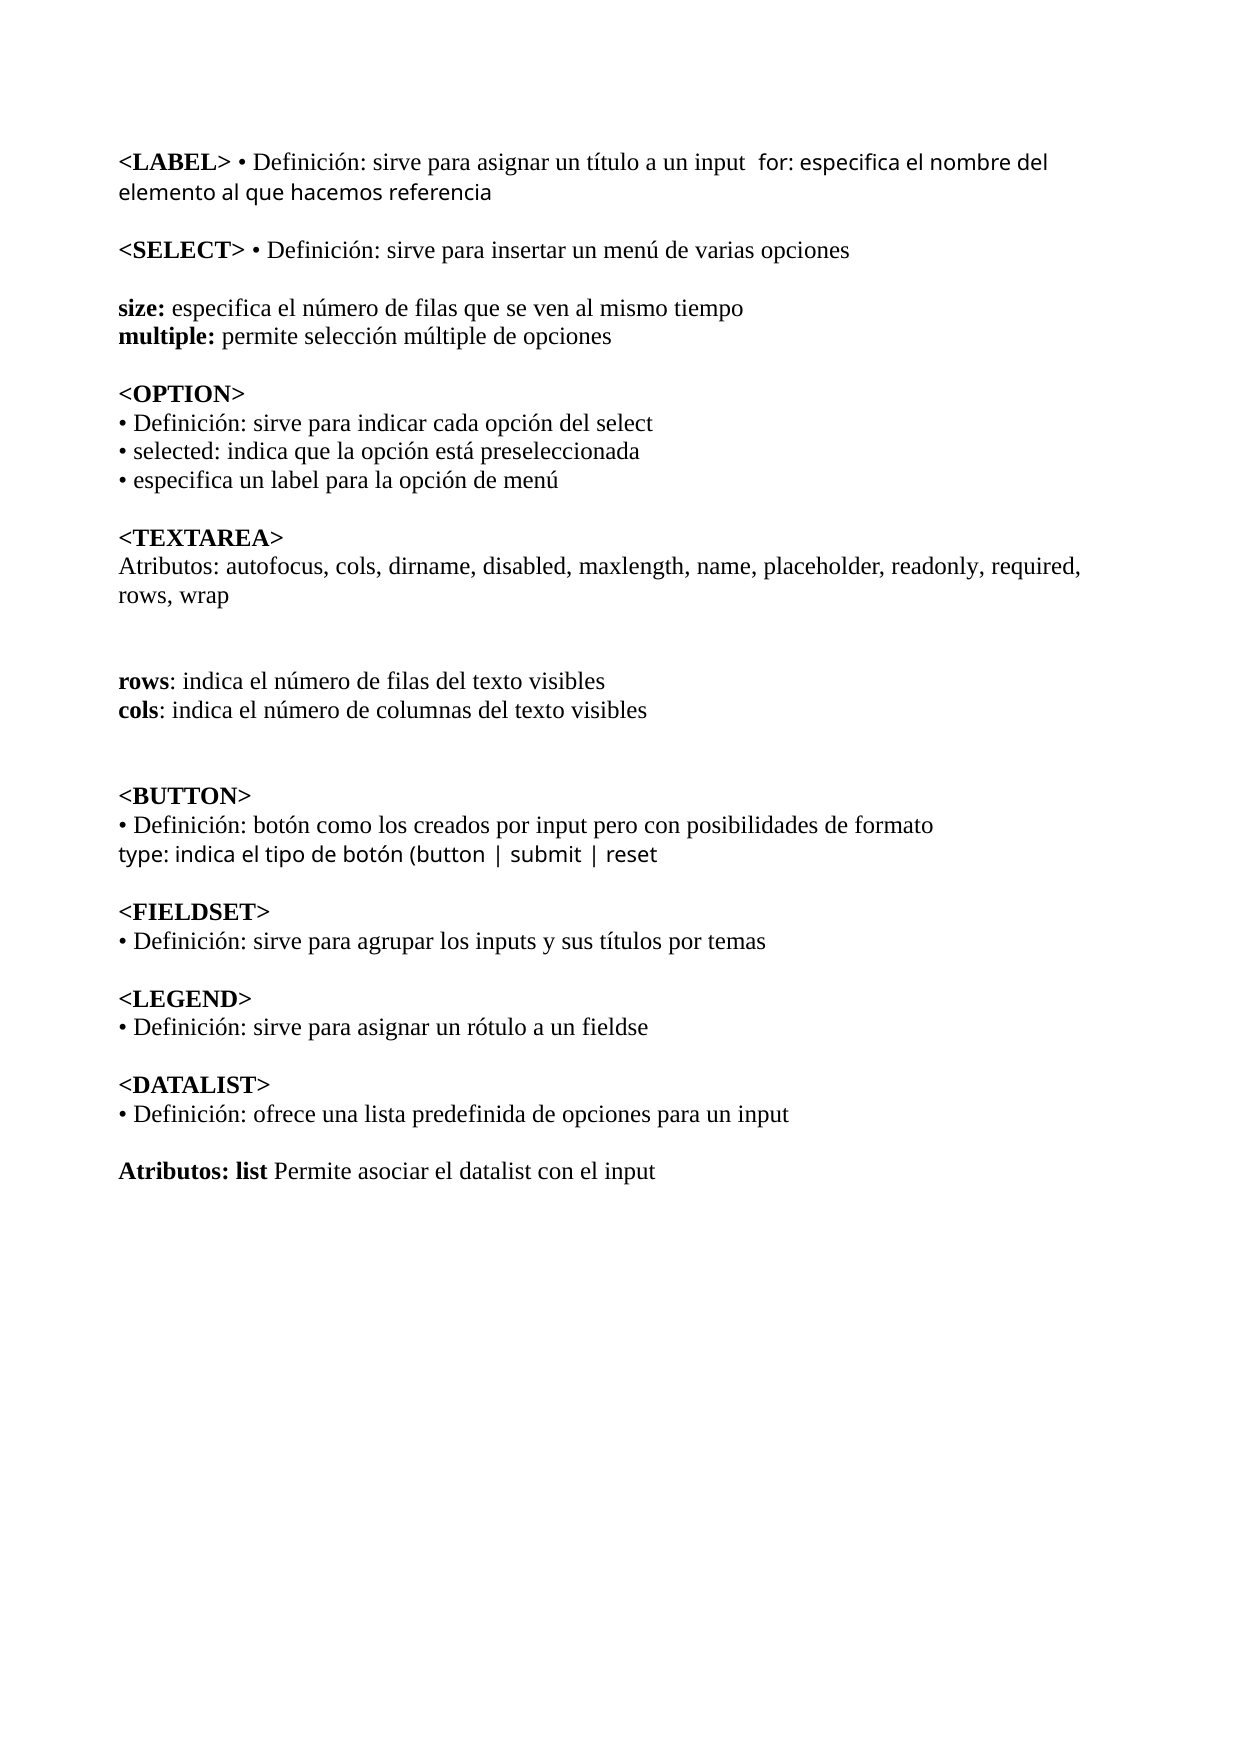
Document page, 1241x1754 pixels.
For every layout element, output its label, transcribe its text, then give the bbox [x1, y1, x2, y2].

text <LEGEND> • Definición: sirve para asignar un rótulo a un fieldse [118, 984, 1122, 1041]
text <SELECT> • Definición: sirve para insertar un menú de varias opciones [118, 235, 1122, 264]
text Atributos: autofocus, cols, dirname, disabled, maxlength, name, placeholder, readonly, required, rows, wrap [118, 551, 1122, 609]
text rows: indica el número de filas del texto visibles cols: indica el número de columnas del texto visibles [118, 666, 1122, 724]
text size: especifica el número de filas que se ven al mismo tiempo multiple: permite selección múltiple de opciones [118, 293, 1122, 350]
text <DATALIST> • Definición: ofrece una lista predefinida de opciones para un input [118, 1070, 1122, 1127]
text <TEXTAREA> [118, 523, 1122, 551]
text <OPTION> • Definición: sirve para indicar cada opción del select • selected: indica que la opción está preseleccionada • especifica un label para la opción de menú [118, 379, 1122, 494]
text <LABEL> • Definición: sirve para asignar un título a un input for: especifica el nombre del elemento al que hacemos referencia [118, 147, 1122, 206]
text <BUTTON> • Definición: botón como los creados por input pero con posibilidades de formato [118, 781, 1122, 839]
text Atributos: list Permite asociar el datalist con el input [118, 1156, 1122, 1185]
text type: indica el tipo de botón (button | submit | reset [118, 839, 1122, 869]
text <FIELDSET> • Definición: sirve para agrupar los inputs y sus títulos por temas [118, 897, 1122, 955]
